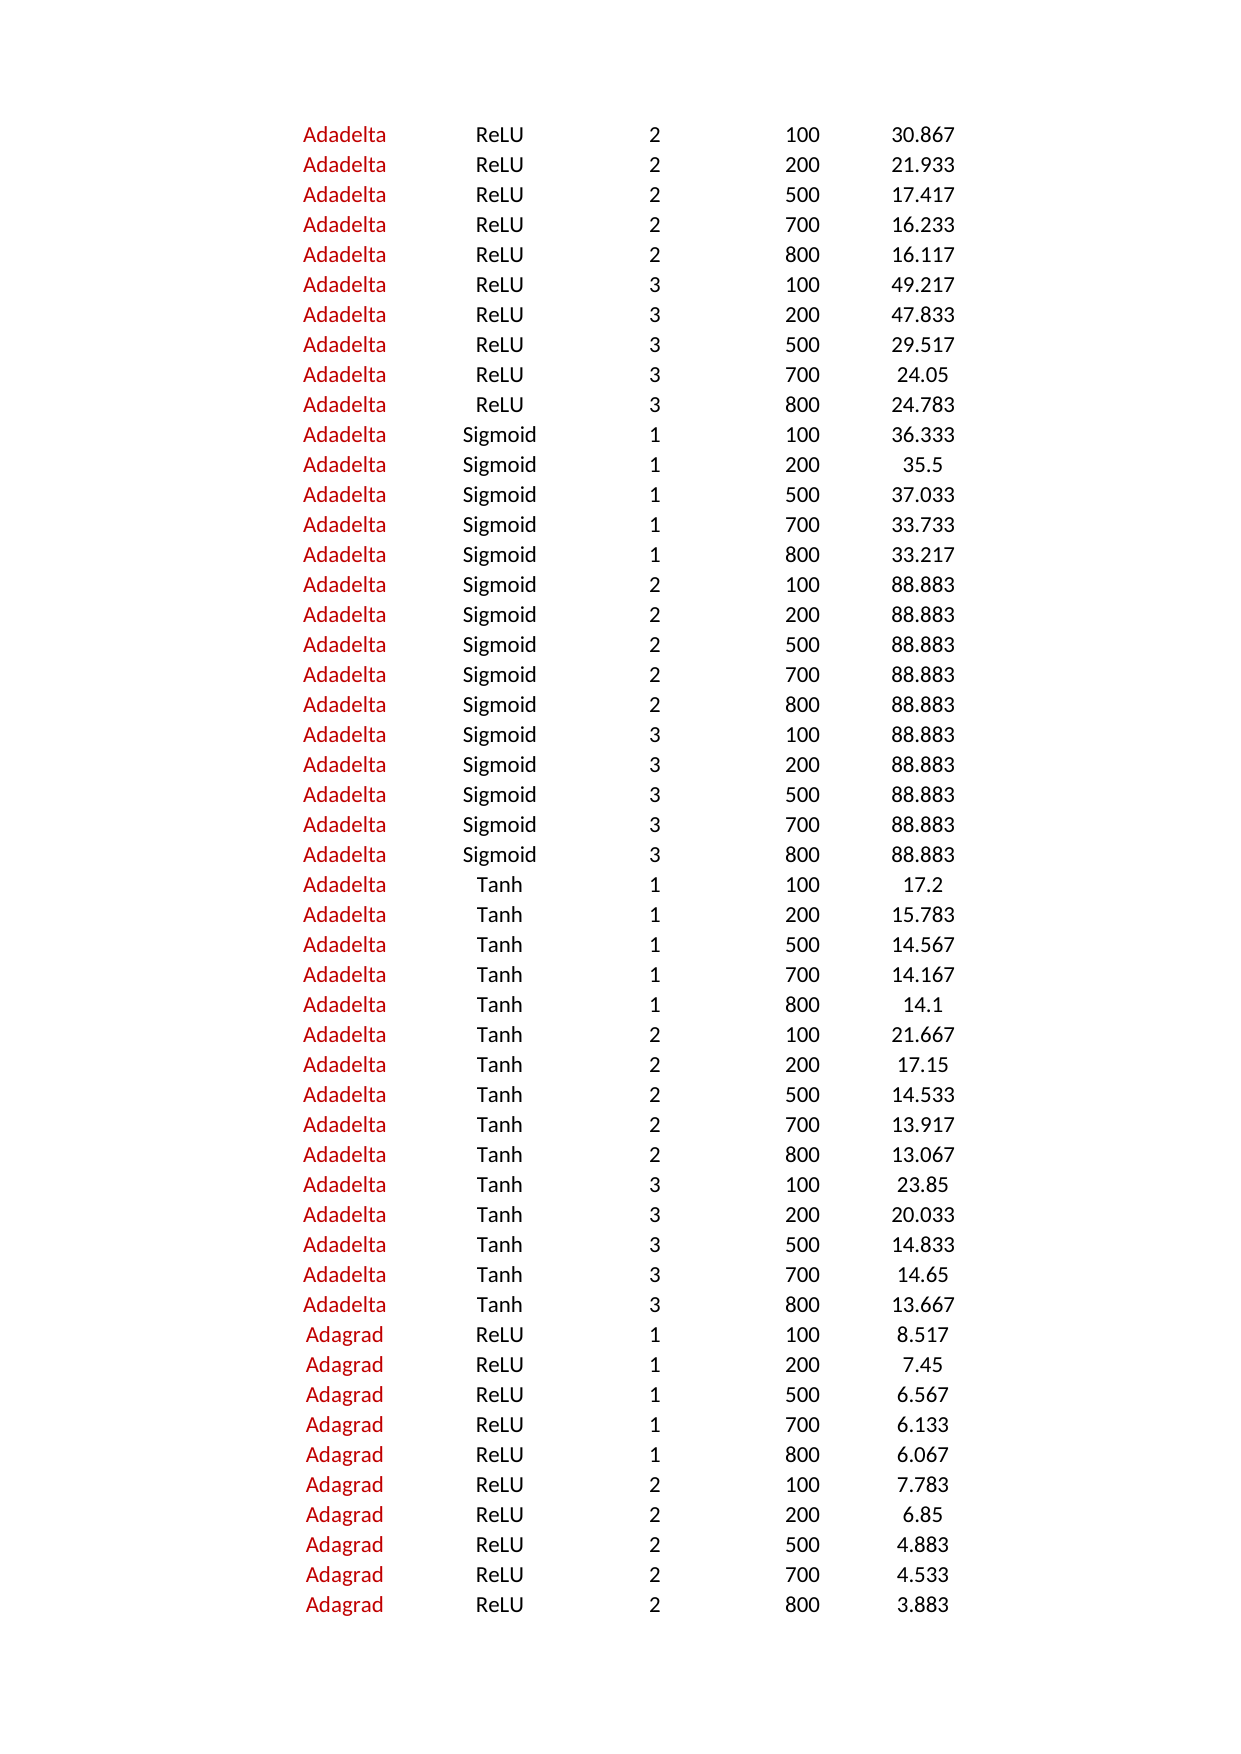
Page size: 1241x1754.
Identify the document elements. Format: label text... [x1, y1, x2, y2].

table_cell 6.567 [861, 1378, 984, 1408]
table_cell Adadelta [256, 388, 433, 418]
table_cell Adadelta [256, 748, 433, 778]
table_cell 6.85 [861, 1498, 984, 1528]
table_cell Adadelta [256, 298, 433, 328]
table_cell 30.867 [861, 118, 984, 148]
table_cell 3 [566, 298, 743, 328]
table_cell 2 [566, 1498, 743, 1528]
table_cell ReLU [433, 1438, 566, 1468]
table_cell 3 [566, 1198, 743, 1228]
table_cell 88.883 [861, 778, 984, 808]
table_cell 2 [566, 598, 743, 628]
table_cell 200 [743, 1498, 861, 1528]
table_cell Tanh [433, 1168, 566, 1198]
table_cell 500 [743, 928, 861, 958]
table_cell Sigmoid [433, 508, 566, 538]
table_cell 3 [566, 718, 743, 748]
table_cell 35.5 [861, 448, 984, 478]
table_cell ReLU [433, 208, 566, 238]
table_cell Tanh [433, 1198, 566, 1228]
table_cell ReLU [433, 1498, 566, 1528]
table_cell 100 [743, 1018, 861, 1048]
table_cell Tanh [433, 1138, 566, 1168]
table_cell 700 [743, 208, 861, 238]
table_cell Sigmoid [433, 838, 566, 868]
table_cell Tanh [433, 1258, 566, 1288]
table_cell 1 [566, 418, 743, 448]
table_cell 2 [566, 178, 743, 208]
table_cell 100 [743, 268, 861, 298]
table_cell 3 [566, 1288, 743, 1318]
table_cell Adagrad [256, 1498, 433, 1528]
table_cell 1 [566, 478, 743, 508]
table_cell 800 [743, 838, 861, 868]
table_cell 700 [743, 808, 861, 838]
table_cell 2 [566, 238, 743, 268]
table_cell 100 [743, 868, 861, 898]
table_cell Sigmoid [433, 418, 566, 448]
table_cell Sigmoid [433, 808, 566, 838]
table_cell 200 [743, 448, 861, 478]
table_cell 2 [566, 658, 743, 688]
table_cell ReLU [433, 148, 566, 178]
table_cell 200 [743, 298, 861, 328]
table_cell ReLU [433, 298, 566, 328]
table_cell Adadelta [256, 508, 433, 538]
table_cell 700 [743, 358, 861, 388]
table_cell 800 [743, 1288, 861, 1318]
table_cell 24.783 [861, 388, 984, 418]
table_cell Adadelta [256, 658, 433, 688]
table_cell Adagrad [256, 1438, 433, 1468]
table_cell ReLU [433, 388, 566, 418]
table_cell Sigmoid [433, 658, 566, 688]
table_cell 88.883 [861, 628, 984, 658]
table_cell 1 [566, 1438, 743, 1468]
table_cell 2 [566, 118, 743, 148]
table_cell Adadelta [256, 778, 433, 808]
table_cell 800 [743, 988, 861, 1018]
table_cell 200 [743, 1348, 861, 1378]
table_cell 2 [566, 1588, 743, 1618]
table_cell ReLU [433, 358, 566, 388]
table_cell 2 [566, 1558, 743, 1588]
table_cell Adadelta [256, 1048, 433, 1078]
table_cell Tanh [433, 868, 566, 898]
table_cell 2 [566, 628, 743, 658]
table_cell 24.05 [861, 358, 984, 388]
table_cell Adadelta [256, 1228, 433, 1258]
table_cell 100 [743, 1468, 861, 1498]
table_cell Tanh [433, 928, 566, 958]
table_cell ReLU [433, 268, 566, 298]
table_cell 2 [566, 1138, 743, 1168]
table_cell 14.1 [861, 988, 984, 1018]
table_cell 2 [566, 1108, 743, 1138]
table_cell 3 [566, 1228, 743, 1258]
table_cell ReLU [433, 1318, 566, 1348]
table_cell 500 [743, 778, 861, 808]
table_cell Sigmoid [433, 538, 566, 568]
table_cell Adadelta [256, 358, 433, 388]
table_cell Adadelta [256, 268, 433, 298]
table_cell 16.233 [861, 208, 984, 238]
table_cell 700 [743, 958, 861, 988]
table_cell ReLU [433, 238, 566, 268]
table_cell Adadelta [256, 478, 433, 508]
table_cell Adadelta [256, 1018, 433, 1048]
table_cell 2 [566, 148, 743, 178]
table_cell Adadelta [256, 838, 433, 868]
table_cell 6.133 [861, 1408, 984, 1438]
table_cell 88.883 [861, 718, 984, 748]
table_cell 500 [743, 628, 861, 658]
table_cell Adagrad [256, 1318, 433, 1348]
table_cell 3 [566, 778, 743, 808]
table_cell 6.067 [861, 1438, 984, 1468]
table_cell 200 [743, 898, 861, 928]
table_cell Adadelta [256, 538, 433, 568]
table_cell 3 [566, 328, 743, 358]
table_cell 23.85 [861, 1168, 984, 1198]
table_cell Adadelta [256, 328, 433, 358]
table_cell Adadelta [256, 178, 433, 208]
table_cell 2 [566, 568, 743, 598]
table_cell 7.45 [861, 1348, 984, 1378]
table_cell 3 [566, 268, 743, 298]
table_cell 2 [566, 1048, 743, 1078]
table_cell 100 [743, 568, 861, 598]
table_cell 49.217 [861, 268, 984, 298]
table_cell Tanh [433, 1048, 566, 1078]
table_cell 3 [566, 808, 743, 838]
table_cell Adadelta [256, 148, 433, 178]
table_cell 1 [566, 448, 743, 478]
table_cell 4.533 [861, 1558, 984, 1588]
table_cell Adadelta [256, 1288, 433, 1318]
table_cell 33.733 [861, 508, 984, 538]
table_cell 88.883 [861, 808, 984, 838]
table_cell Adadelta [256, 1078, 433, 1108]
table_cell 100 [743, 418, 861, 448]
table_cell 200 [743, 598, 861, 628]
table_cell ReLU [433, 1348, 566, 1378]
table_cell 20.033 [861, 1198, 984, 1228]
table_cell 700 [743, 1558, 861, 1588]
table_cell 1 [566, 928, 743, 958]
table_cell 3 [566, 838, 743, 868]
table_cell ReLU [433, 1528, 566, 1558]
table_cell Adadelta [256, 718, 433, 748]
table_cell 13.917 [861, 1108, 984, 1138]
table_cell 2 [566, 1528, 743, 1558]
table_cell Adadelta [256, 688, 433, 718]
table_cell 2 [566, 688, 743, 718]
table_cell Adadelta [256, 118, 433, 148]
table_cell 3 [566, 1258, 743, 1288]
table_cell Adadelta [256, 928, 433, 958]
table_cell 1 [566, 1348, 743, 1378]
table_cell 100 [743, 718, 861, 748]
table_cell Adadelta [256, 958, 433, 988]
table_cell Adadelta [256, 1108, 433, 1138]
table_cell 200 [743, 148, 861, 178]
table_cell Sigmoid [433, 568, 566, 598]
table_cell 200 [743, 1198, 861, 1228]
table_cell 500 [743, 1228, 861, 1258]
table_cell ReLU [433, 1468, 566, 1498]
table_cell 700 [743, 1408, 861, 1438]
table_cell 3 [566, 388, 743, 418]
table_cell 1 [566, 988, 743, 1018]
table_cell 2 [566, 1018, 743, 1048]
table_cell 13.667 [861, 1288, 984, 1318]
table_cell 200 [743, 748, 861, 778]
table_cell Sigmoid [433, 478, 566, 508]
table_cell 88.883 [861, 658, 984, 688]
table_cell Tanh [433, 1228, 566, 1258]
table_cell ReLU [433, 178, 566, 208]
table_cell 700 [743, 658, 861, 688]
table_cell Tanh [433, 958, 566, 988]
table_cell 500 [743, 1078, 861, 1108]
table_cell 8.517 [861, 1318, 984, 1348]
table_cell 88.883 [861, 568, 984, 598]
table_cell 1 [566, 538, 743, 568]
table_cell 4.883 [861, 1528, 984, 1558]
table_cell Tanh [433, 1018, 566, 1048]
table_cell Adadelta [256, 868, 433, 898]
table_cell 100 [743, 118, 861, 148]
table_cell 800 [743, 688, 861, 718]
table_cell 800 [743, 538, 861, 568]
table_cell Adadelta [256, 1198, 433, 1228]
table_cell 2 [566, 208, 743, 238]
table_cell Adadelta [256, 988, 433, 1018]
table_cell Tanh [433, 898, 566, 928]
table_cell Adagrad [256, 1468, 433, 1498]
table_cell 36.333 [861, 418, 984, 448]
table_cell 14.833 [861, 1228, 984, 1258]
table_cell 800 [743, 1588, 861, 1618]
table_cell ReLU [433, 118, 566, 148]
table_cell 33.217 [861, 538, 984, 568]
table_cell 3 [566, 748, 743, 778]
table_cell 1 [566, 898, 743, 928]
table_cell 1 [566, 1378, 743, 1408]
table_cell 1 [566, 868, 743, 898]
table_cell 88.883 [861, 598, 984, 628]
table_cell 3.883 [861, 1588, 984, 1618]
table_cell 17.417 [861, 178, 984, 208]
table_cell 15.783 [861, 898, 984, 928]
table_cell 500 [743, 328, 861, 358]
table_cell 17.2 [861, 868, 984, 898]
table_cell Adadelta [256, 208, 433, 238]
table_cell 500 [743, 478, 861, 508]
table_cell 200 [743, 1048, 861, 1078]
table_cell Sigmoid [433, 718, 566, 748]
table_cell 800 [743, 1138, 861, 1168]
table_cell 800 [743, 388, 861, 418]
table_cell 500 [743, 1528, 861, 1558]
table_cell Adadelta [256, 418, 433, 448]
table_cell ReLU [433, 1588, 566, 1618]
table_cell 700 [743, 508, 861, 538]
table_cell Tanh [433, 1288, 566, 1318]
table_cell 37.033 [861, 478, 984, 508]
table_cell Adagrad [256, 1588, 433, 1618]
table_cell 21.933 [861, 148, 984, 178]
table_cell Sigmoid [433, 448, 566, 478]
table_cell Sigmoid [433, 778, 566, 808]
table_cell 88.883 [861, 748, 984, 778]
table_cell 3 [566, 358, 743, 388]
table_cell Sigmoid [433, 688, 566, 718]
table_cell Adadelta [256, 628, 433, 658]
table_cell Tanh [433, 988, 566, 1018]
table_cell ReLU [433, 1378, 566, 1408]
table_cell Adagrad [256, 1558, 433, 1588]
table_cell 500 [743, 178, 861, 208]
table_cell 3 [566, 1168, 743, 1198]
table_cell 29.517 [861, 328, 984, 358]
table_cell 2 [566, 1468, 743, 1498]
table_cell 700 [743, 1258, 861, 1288]
table_cell 1 [566, 958, 743, 988]
table_cell ReLU [433, 328, 566, 358]
table_cell 47.833 [861, 298, 984, 328]
table_cell 2 [566, 1078, 743, 1108]
table_cell Adadelta [256, 598, 433, 628]
table_cell 14.167 [861, 958, 984, 988]
table_cell Adadelta [256, 238, 433, 268]
table_cell 500 [743, 1378, 861, 1408]
table_cell 1 [566, 508, 743, 538]
table_cell 14.533 [861, 1078, 984, 1108]
table_cell Tanh [433, 1108, 566, 1138]
table_cell Sigmoid [433, 628, 566, 658]
table_cell Adagrad [256, 1528, 433, 1558]
table_cell 14.567 [861, 928, 984, 958]
table_cell Adadelta [256, 448, 433, 478]
table_cell Adadelta [256, 1258, 433, 1288]
table_cell 1 [566, 1318, 743, 1348]
table_cell 100 [743, 1318, 861, 1348]
table_cell Adadelta [256, 568, 433, 598]
table_cell 800 [743, 1438, 861, 1468]
table_cell ReLU [433, 1558, 566, 1588]
table_cell Adadelta [256, 1138, 433, 1168]
table_cell Adagrad [256, 1348, 433, 1378]
table_cell 7.783 [861, 1468, 984, 1498]
table_cell 1 [566, 1408, 743, 1438]
table_cell Adagrad [256, 1408, 433, 1438]
table_cell ReLU [433, 1408, 566, 1438]
table_cell 800 [743, 238, 861, 268]
table_cell 16.117 [861, 238, 984, 268]
table_cell Adadelta [256, 898, 433, 928]
table_cell Tanh [433, 1078, 566, 1108]
table_cell 700 [743, 1108, 861, 1138]
table_cell Adadelta [256, 808, 433, 838]
table_cell Adagrad [256, 1378, 433, 1408]
table_cell 100 [743, 1168, 861, 1198]
table_cell 88.883 [861, 688, 984, 718]
table_cell 17.15 [861, 1048, 984, 1078]
table_cell 88.883 [861, 838, 984, 868]
table_cell 21.667 [861, 1018, 984, 1048]
table_cell 14.65 [861, 1258, 984, 1288]
table_cell Sigmoid [433, 598, 566, 628]
table_cell Sigmoid [433, 748, 566, 778]
table_cell Adadelta [256, 1168, 433, 1198]
table_cell 13.067 [861, 1138, 984, 1168]
